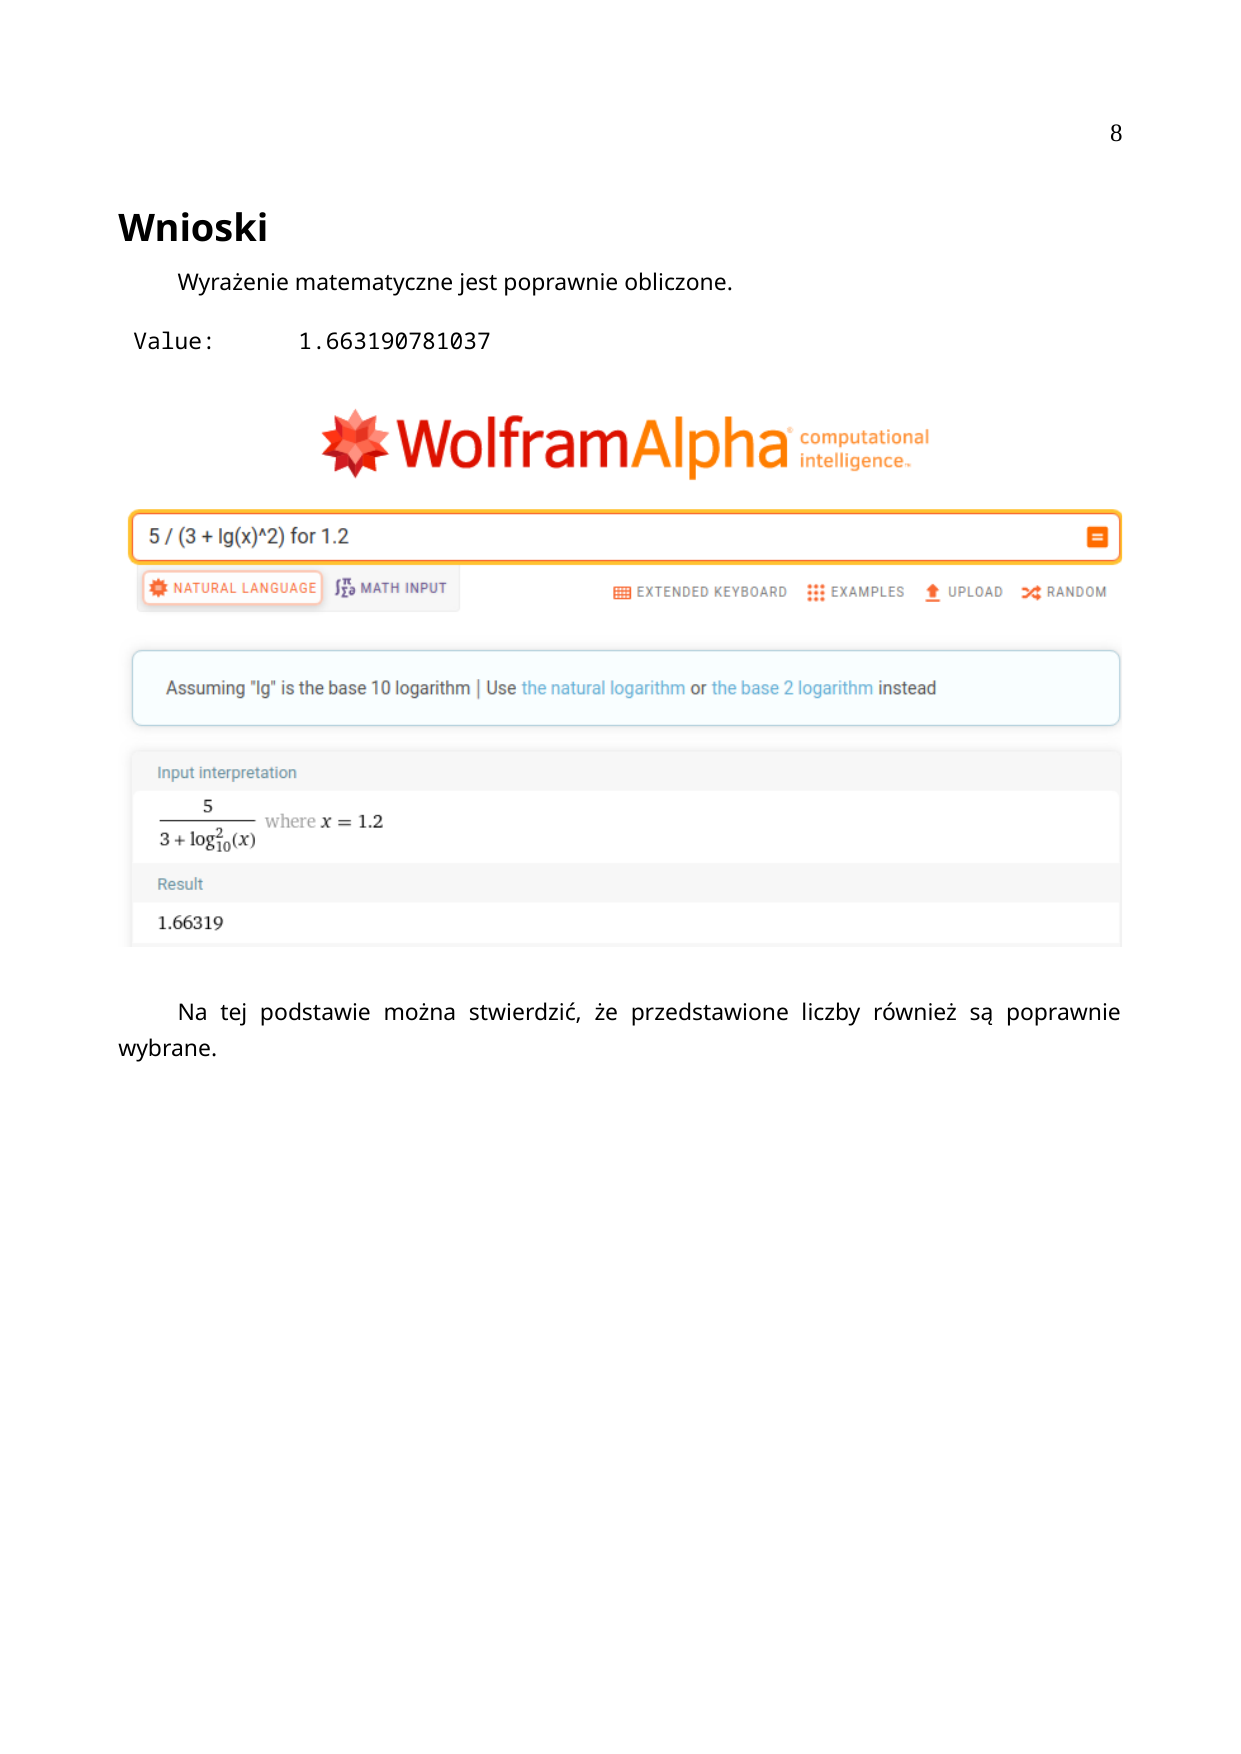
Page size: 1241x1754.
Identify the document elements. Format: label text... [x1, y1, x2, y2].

subtitle Wnioski [118, 201, 1122, 253]
text Na tej podstawie można stwierdzić, że przedstawione liczby również są poprawnie wybrane. [118, 996, 1122, 1063]
picture [118, 371, 1123, 947]
text Wyrażenie matematyczne jest poprawnie obliczone. [118, 266, 1122, 297]
text Value: 1.663190781037 [118, 310, 1122, 371]
